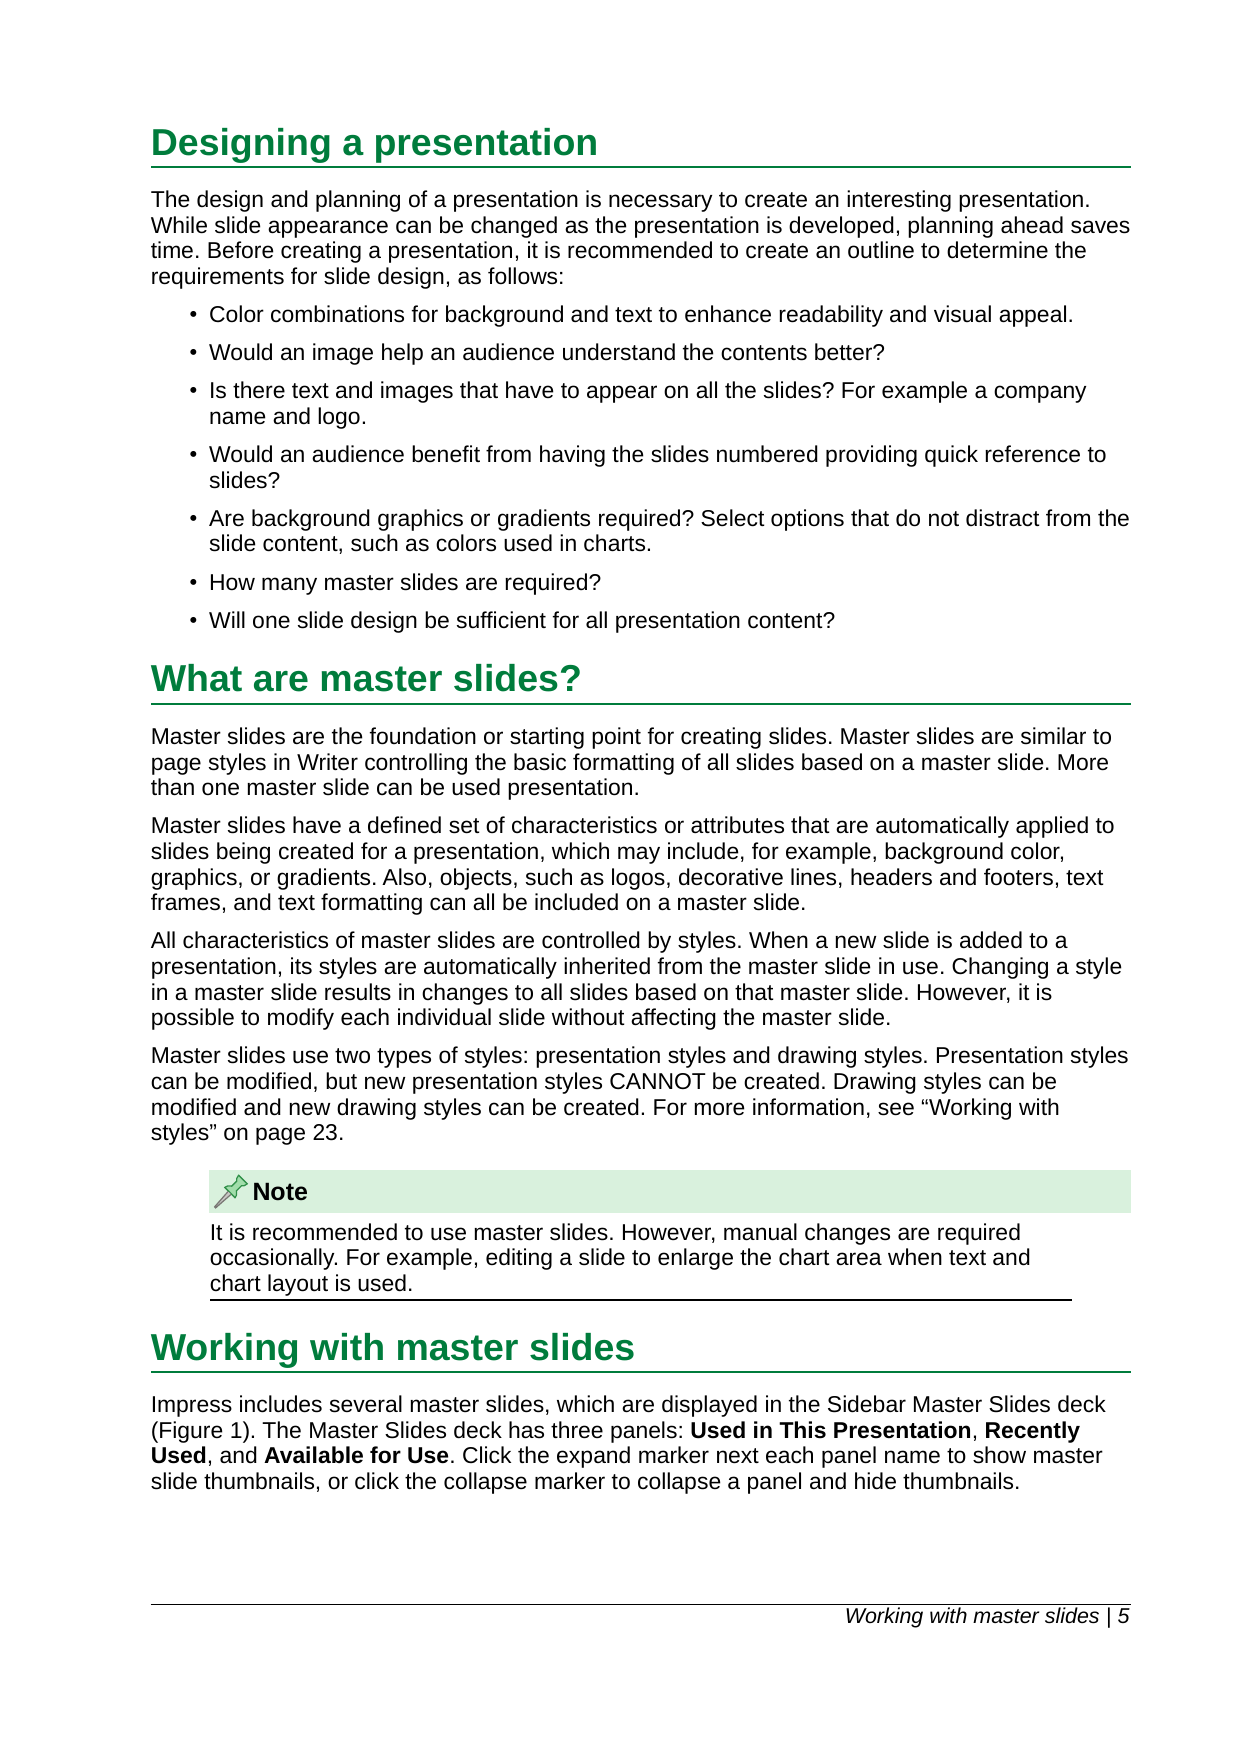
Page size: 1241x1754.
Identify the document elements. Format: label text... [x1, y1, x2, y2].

text All characteristics of master slides are controlled by styles. When a new slide is added to a presentation, its styles are automatically inherited from the master slide in use. Changing a style in a master slide results in changes to all slides based on that master slide. However, it is possible to modify each individual slide without affecting the master slide. [151, 928, 1131, 1030]
text Master slides use two types of styles: presentation styles and drawing styles. Presentation styles can be modified, but new presentation styles CANNOT be created. Drawing styles can be modified and new drawing styles can be created. For more information, see “Working with styles” on page 24. [151, 1043, 1131, 1145]
list Is there text and images that have to appear on all the slides? For example a company name and logo. [209, 378, 1131, 429]
list Color combinations for background and text to enhance readability and visual appeal. [209, 302, 1131, 327]
text Master slides have a defined set of characteristics or attributes that are automatically applied to slides being created for a presentation, which may include, for example, background color, graphics, or gradients. Also, objects, such as logos, decorative lines, headers and footers, text frames, and text formatting can all be included on a master slide. [151, 813, 1131, 915]
list Are background graphics or gradients required? Select options that do not distract from the slide content, such as colors used in charts. [209, 505, 1131, 557]
subtitle Note [209, 1170, 1131, 1213]
subtitle Working with master slides [151, 1326, 1131, 1371]
text Impress includes several master slides, which are displayed in the Sidebar Master Slides deck (Figure 1). The Master Slides deck has three panels: Used in This Presentation, Recently Used, and Available for Use. Click the expand marker next each panel name to show master slide thumbnails, or click the collapse marker to collapse a panel and hide thumbnails. [151, 1392, 1131, 1494]
text Master slides are the foundation or starting point for creating slides. Master slides are similar to page styles in Writer controlling the basic formatting of all slides based on a master slide. More than one master slide can be used presentation. [151, 723, 1131, 800]
list Would an image help an audience understand the contents better? [209, 340, 1131, 365]
subtitle What are master slides? [151, 658, 1131, 703]
list Would an audience benefit from having the slides numbered providing quick reference to slides? [209, 442, 1131, 493]
text The design and planning of a presentation is necessary to create an interesting presentation. While slide appearance can be changed as the presentation is developed, planning ahead saves time. Before creating a presentation, it is recommended to create an outline to determine the requirements for slide design, as follows: [151, 187, 1131, 289]
text It is recommended to use master slides. However, manual changes are required occasionally. For example, editing a slide to enlarge the chart area when text and chart layout is used. [209, 1219, 1072, 1301]
subtitle Designing a presentation [151, 121, 1131, 166]
list Will one slide design be sufficient for all presentation content? [209, 607, 1131, 633]
list How many master slides are required? [209, 569, 1131, 595]
